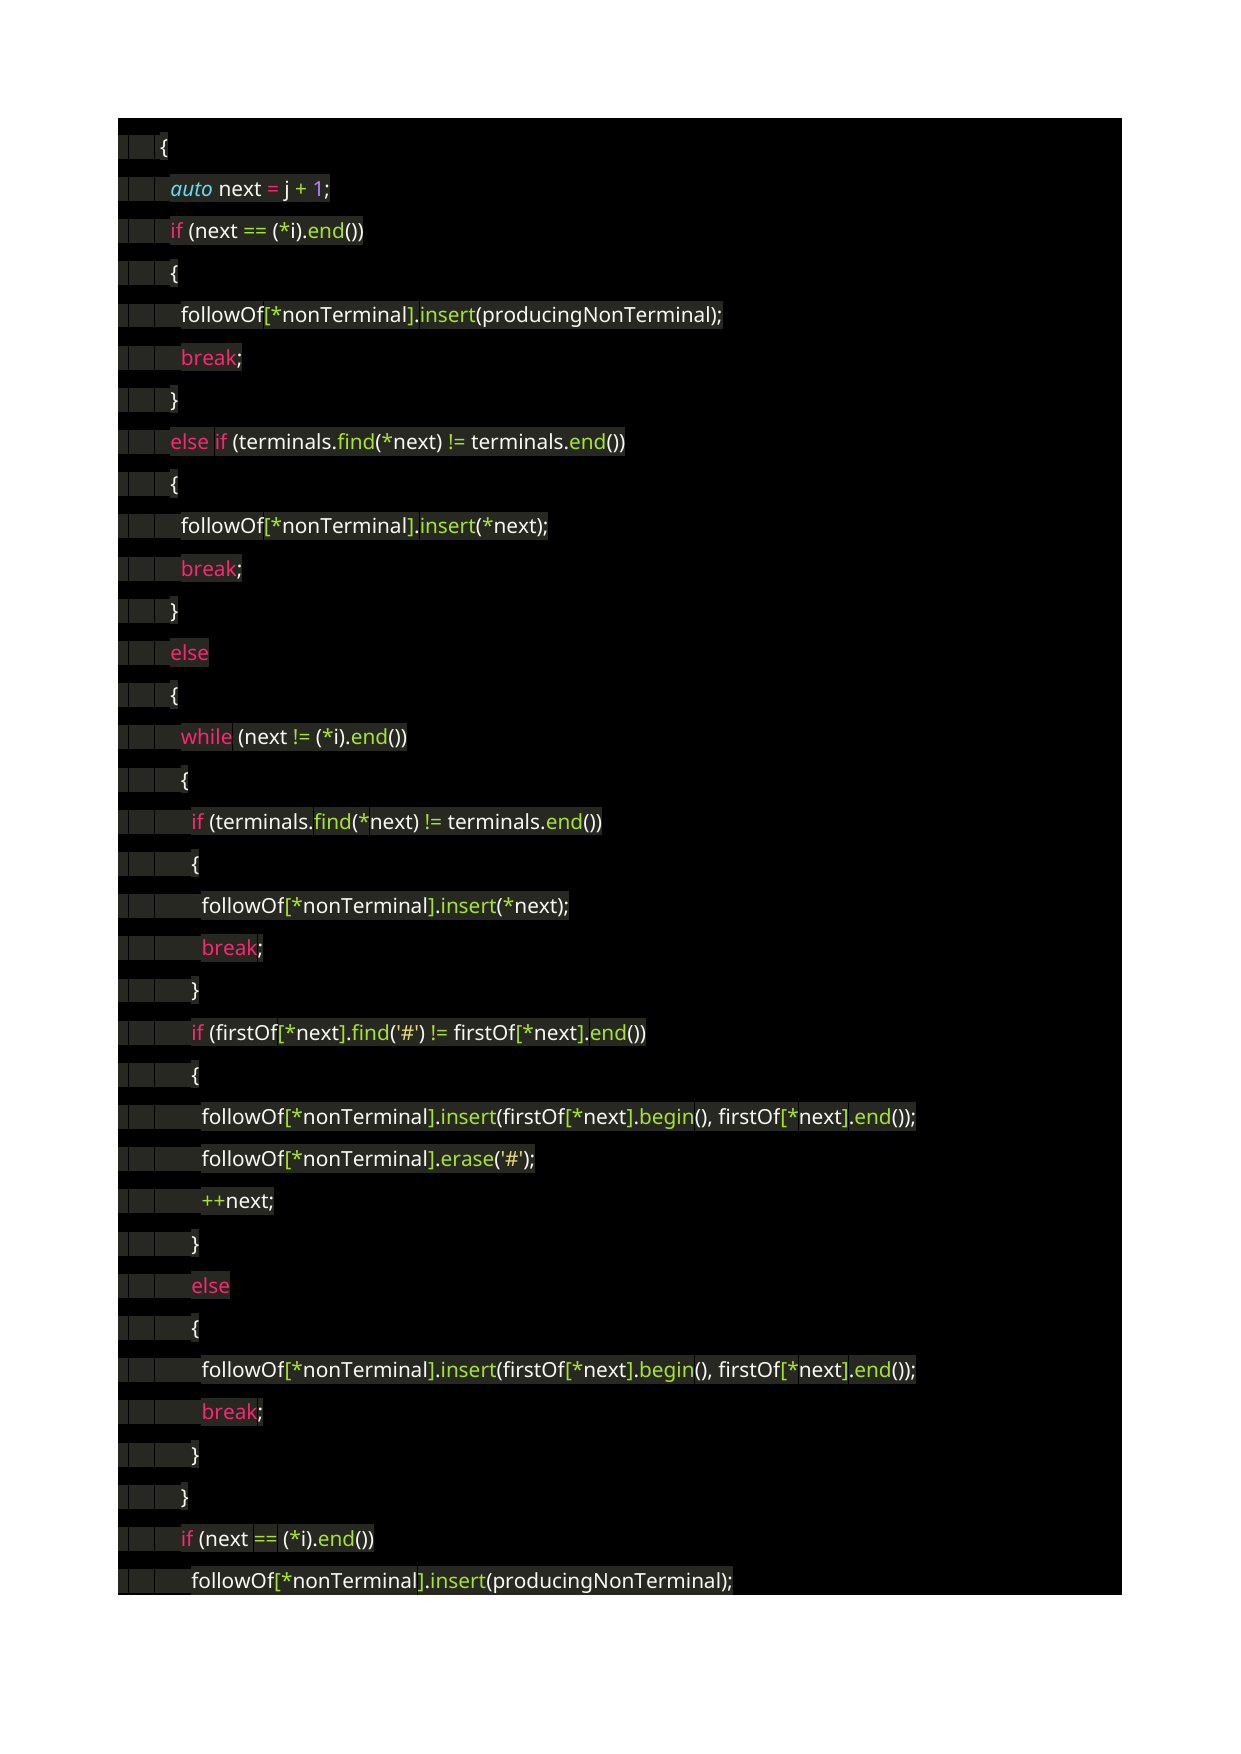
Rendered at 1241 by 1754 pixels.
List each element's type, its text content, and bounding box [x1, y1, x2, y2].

text if (next == (*i).end()) [118, 1510, 1122, 1552]
text else [118, 1257, 1122, 1299]
text break; [118, 540, 1122, 582]
text else [118, 624, 1122, 667]
text break; [118, 329, 1122, 371]
text { [118, 1046, 1122, 1088]
text } [118, 962, 1122, 1004]
text else if (terminals.find(*next) != terminals.end()) [118, 413, 1122, 456]
text { [118, 118, 1122, 160]
text followOf[*nonTerminal].insert(producingNonTerminal); [118, 287, 1122, 329]
text followOf[*nonTerminal].insert(*next); [118, 498, 1122, 540]
text { [118, 1299, 1122, 1342]
text { [118, 751, 1122, 793]
text if (firstOf[*next].find('#') != firstOf[*next].end()) [118, 1004, 1122, 1046]
text followOf[*nonTerminal].insert(firstOf[*next].begin(), firstOf[*next].end()); [118, 1088, 1122, 1131]
text followOf[*nonTerminal].insert(firstOf[*next].begin(), firstOf[*next].end()); [118, 1342, 1122, 1384]
text } [118, 582, 1122, 624]
text while (next != (*i).end()) [118, 709, 1122, 751]
text break; [118, 920, 1122, 962]
text } [118, 371, 1122, 413]
text followOf[*nonTerminal].erase('#'); [118, 1131, 1122, 1173]
text { [118, 456, 1122, 498]
text { [118, 667, 1122, 709]
text if (terminals.find(*next) != terminals.end()) [118, 793, 1122, 835]
text followOf[*nonTerminal].insert(producingNonTerminal); [118, 1552, 1122, 1595]
text followOf[*nonTerminal].insert(*next); [118, 877, 1122, 920]
text if (next == (*i).end()) [118, 202, 1122, 245]
text } [118, 1468, 1122, 1510]
text } [118, 1215, 1122, 1257]
text ++next; [118, 1173, 1122, 1215]
text break; [118, 1384, 1122, 1426]
text } [118, 1426, 1122, 1468]
text auto next = j + 1; [118, 160, 1122, 202]
text { [118, 245, 1122, 287]
text { [118, 835, 1122, 877]
